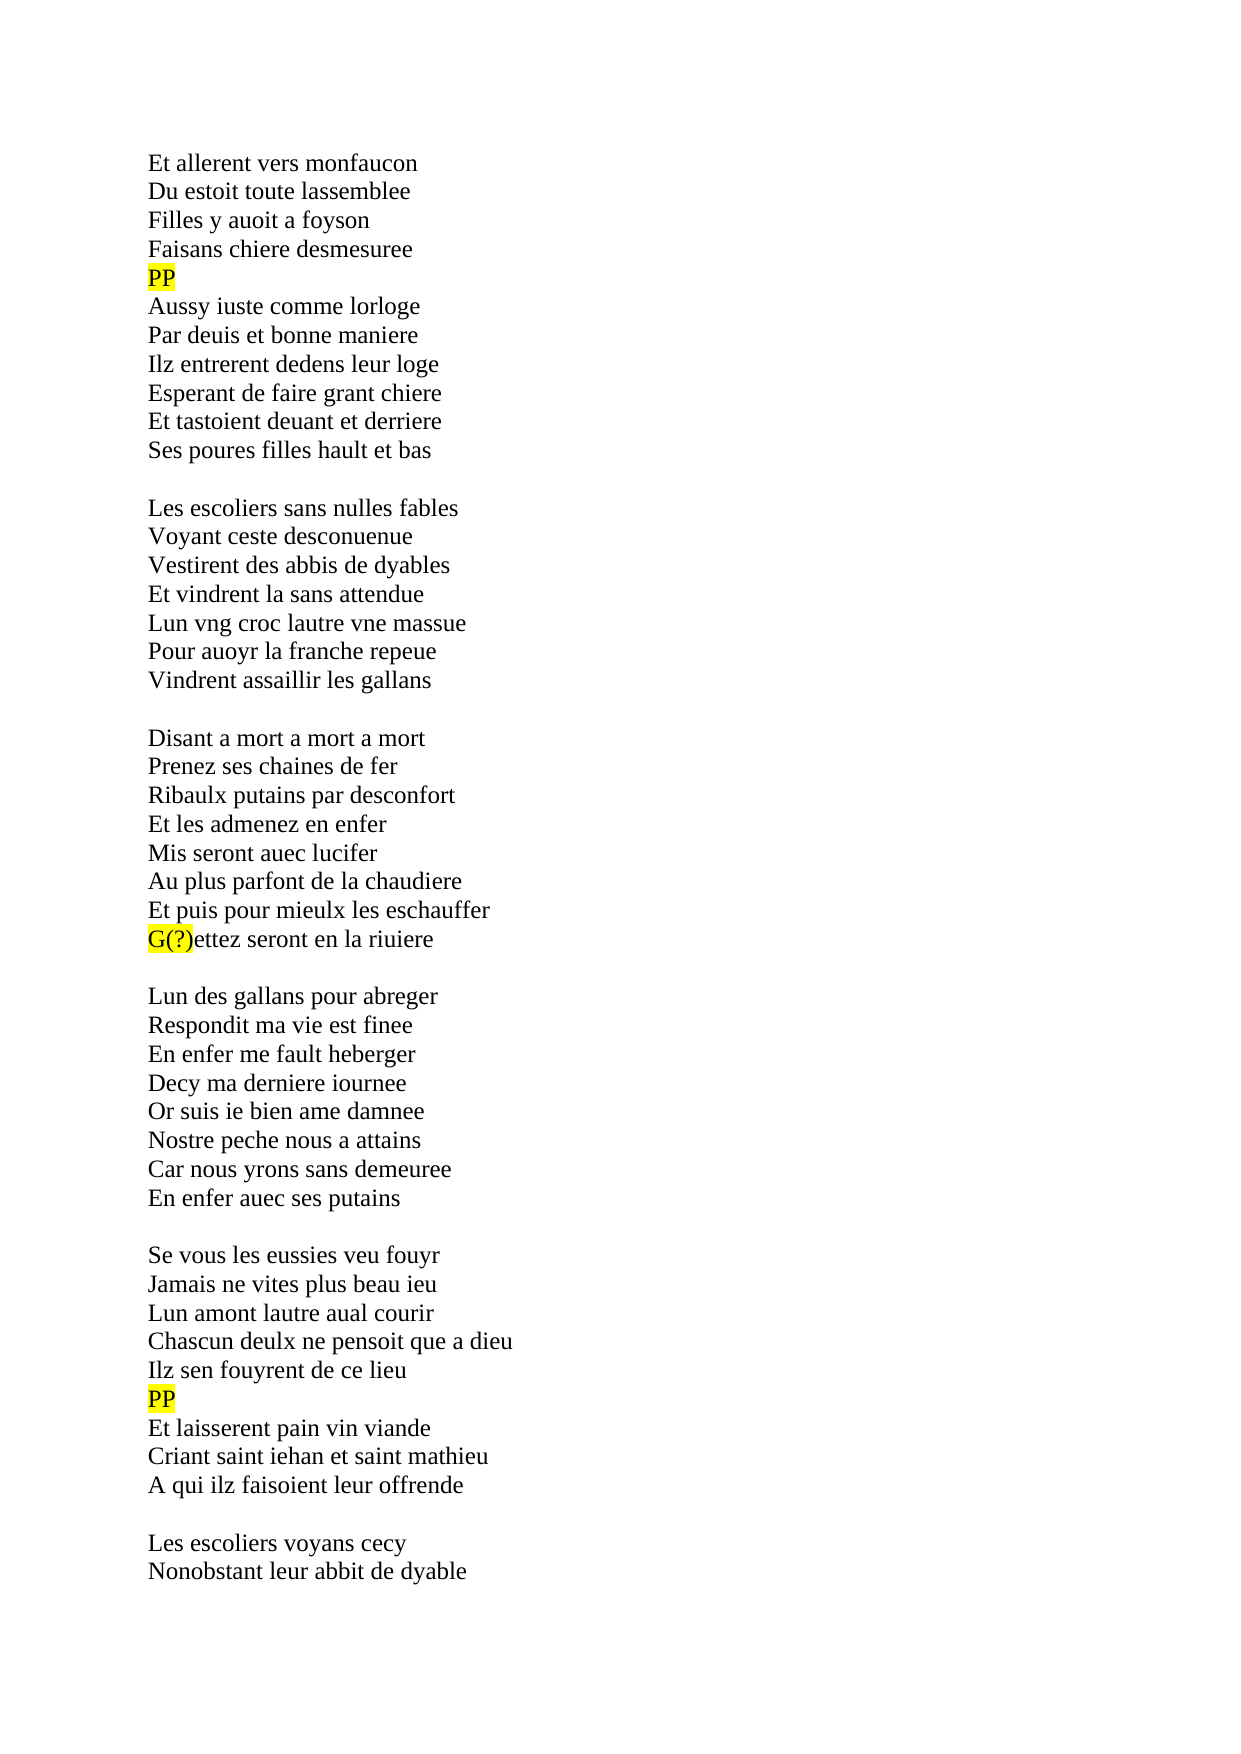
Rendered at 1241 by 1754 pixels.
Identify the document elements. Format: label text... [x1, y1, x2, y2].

text Lun vng croc lautre vne massue [148, 608, 1093, 636]
text Ribaulx putains par desconfort [148, 780, 1093, 809]
text Nostre peche nous a attains [148, 1125, 1093, 1154]
text Se vous les eussies veu fouyr [148, 1240, 1093, 1269]
text Pour auoyr la franche repeue [148, 636, 1093, 665]
text Disant a mort a mort a mort [148, 723, 1093, 751]
text Et vindrent la sans attendue [148, 579, 1093, 608]
text Prenez ses chaines de fer [148, 751, 1093, 780]
text Chascun deulx ne pensoit que a dieu [148, 1326, 1093, 1355]
text Et puis pour mieulx les eschauffer [148, 895, 1093, 924]
text Car nous yrons sans demeuree [148, 1154, 1093, 1183]
text Du estoit toute lassemblee [148, 176, 1093, 205]
text En enfer me fault heberger [148, 1039, 1093, 1068]
text Vestirent des abbis de dyables [148, 550, 1093, 579]
text En enfer auec ses putains [148, 1183, 1093, 1211]
text Decy ma derniere iournee [148, 1068, 1093, 1096]
text Filles y auoit a foyson [148, 205, 1093, 234]
text Criant saint iehan et saint mathieu [148, 1441, 1093, 1470]
text Les escoliers sans nulles fables [148, 493, 1093, 521]
text Ses poures filles hault et bas [148, 435, 1093, 464]
text PP [148, 263, 1093, 291]
text Vindrent assaillir les gallans [148, 665, 1093, 694]
text Et les admenez en enfer [148, 809, 1093, 838]
text A qui ilz faisoient leur offrende [148, 1470, 1093, 1499]
text Mis seront auec lucifer [148, 838, 1093, 866]
text G(?)ettez seront en la riuiere [148, 924, 1093, 953]
text Ilz sen fouyrent de ce lieu [148, 1355, 1093, 1384]
text Nonobstant leur abbit de dyable [148, 1556, 1093, 1585]
text Respondit ma vie est finee [148, 1010, 1093, 1039]
text PP [148, 1384, 1093, 1413]
text Ilz entrerent dedens leur loge [148, 349, 1093, 378]
text Et tastoient deuant et derriere [148, 406, 1093, 435]
text Lun des gallans pour abreger [148, 981, 1093, 1010]
text Par deuis et bonne maniere [148, 320, 1093, 349]
text Jamais ne vites plus beau ieu [148, 1269, 1093, 1298]
text Et allerent vers monfaucon [148, 148, 1093, 176]
text Au plus parfont de la chaudiere [148, 866, 1093, 895]
text Et laisserent pain vin viande [148, 1413, 1093, 1441]
text Lun amont lautre aual courir [148, 1298, 1093, 1326]
text Les escoliers voyans cecy [148, 1528, 1093, 1556]
text Esperant de faire grant chiere [148, 378, 1093, 406]
text Voyant ceste desconuenue [148, 521, 1093, 550]
text Aussy iuste comme lorloge [148, 291, 1093, 320]
text Faisans chiere desmesuree [148, 234, 1093, 263]
text Or suis ie bien ame damnee [148, 1096, 1093, 1125]
